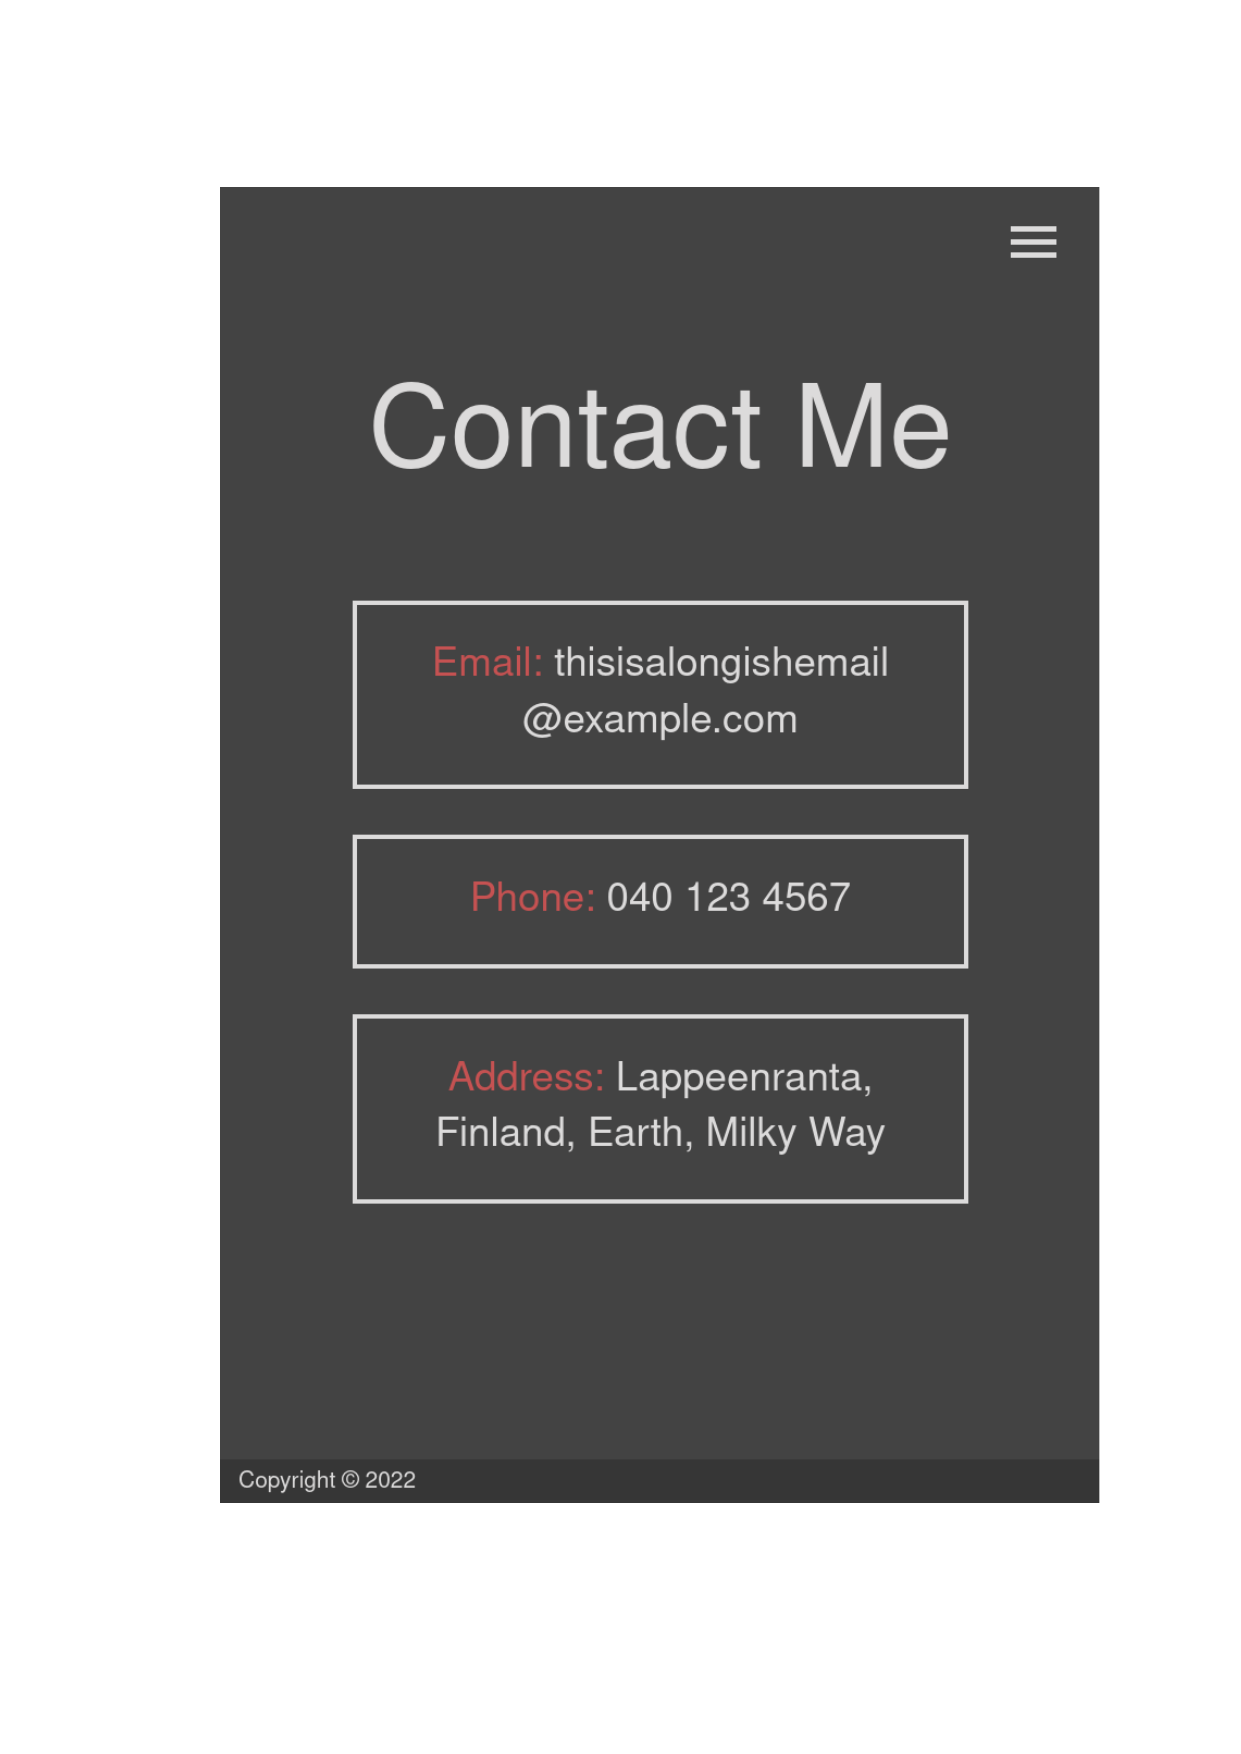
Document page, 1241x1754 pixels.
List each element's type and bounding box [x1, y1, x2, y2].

picture [220, 187, 1100, 1503]
